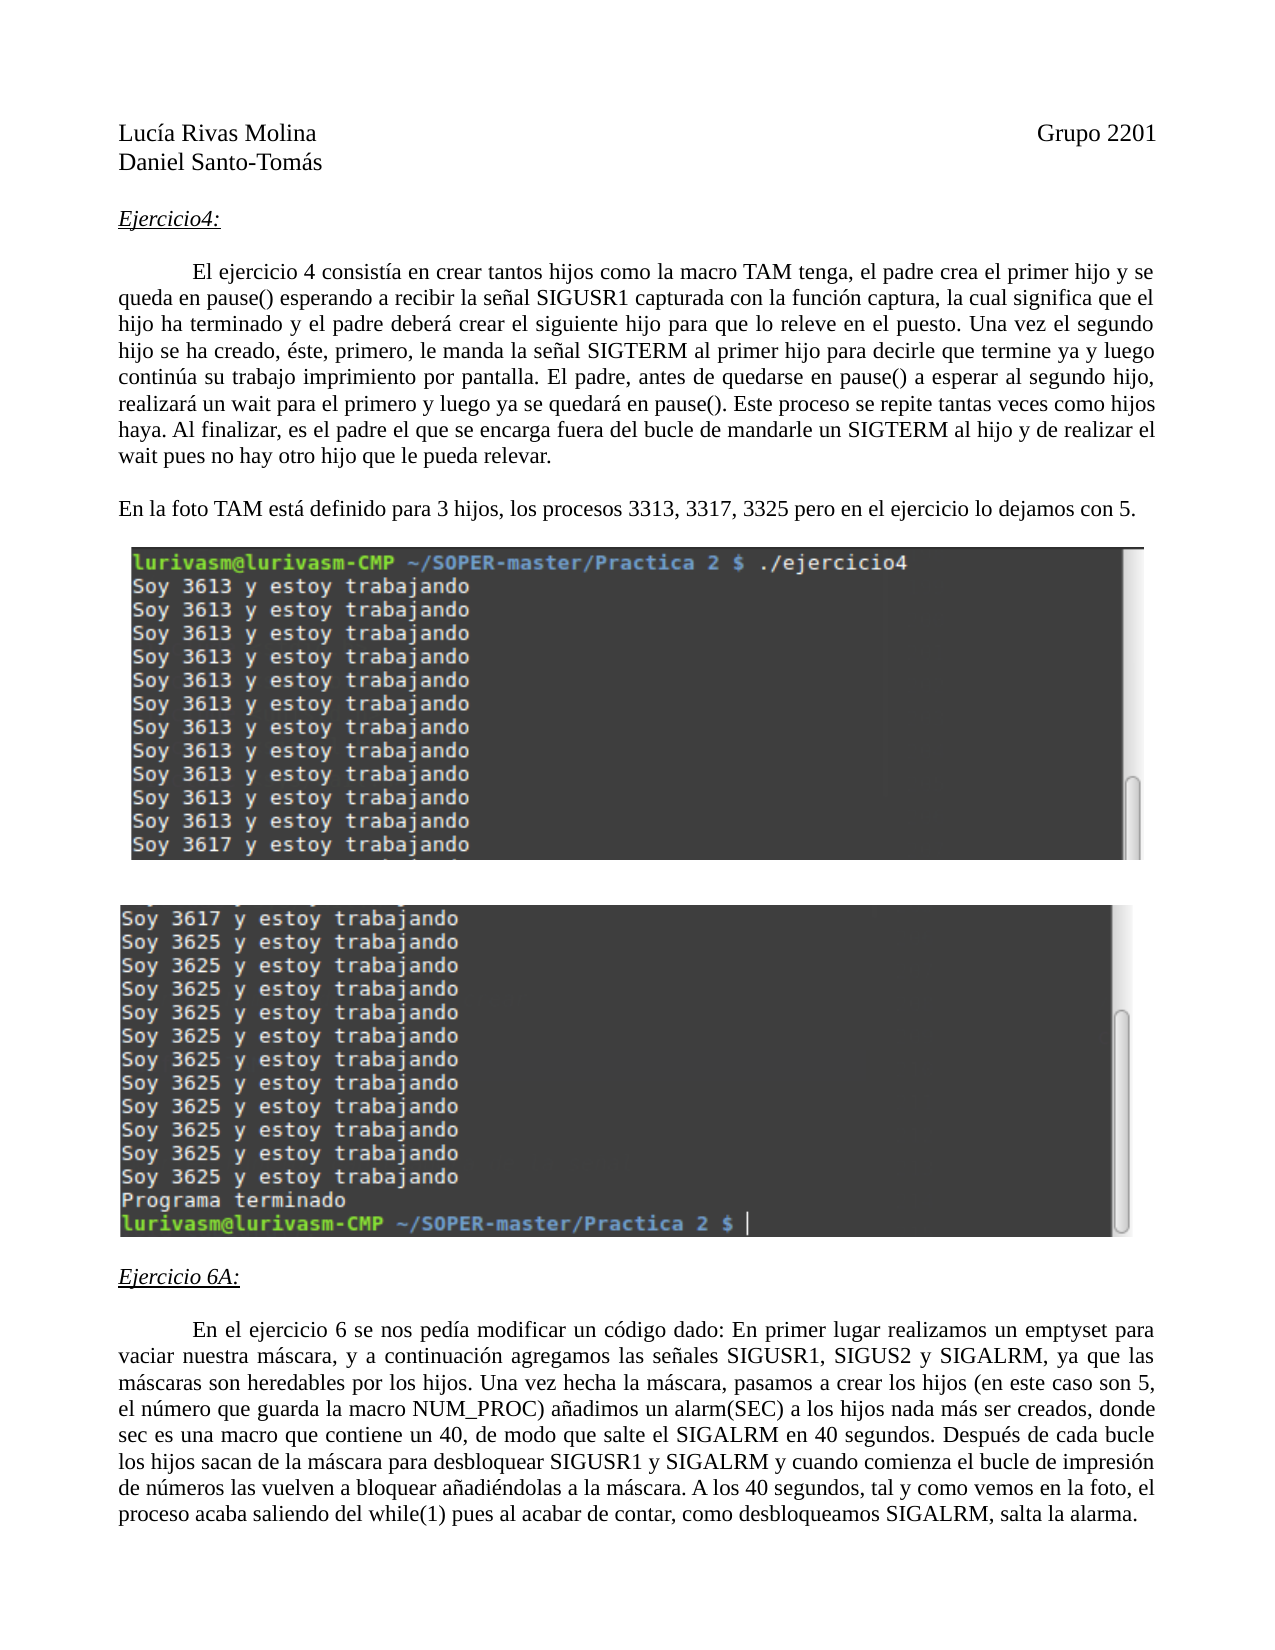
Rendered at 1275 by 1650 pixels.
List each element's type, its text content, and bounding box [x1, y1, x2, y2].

picture [131, 547, 1144, 860]
text El ejercicio 4 consistía en crear tantos hijos como la macro TAM tenga, el padre crea el primer hijo y se queda en pause() esperando a recibir la señal SIGUSR1 capturada con la función captura, la cual significa que el hijo ha terminado y el padre deberá crear el siguiente hijo para que lo releve en el puesto. Una vez el segundo hijo se ha creado, éste, primero, le manda la señal SIGTERM al primer hijo para decirle que termine ya y luego continúa su trabajo imprimiento por pantalla. El padre, antes de quedarse en pause() a esperar al segundo hijo, realizará un wait para el primero y luego ya se quedará en pause(). Este proceso se repite tantas veces como hijos haya. Al finalizar, es el padre el que se encarga fuera del bucle de mandarle un SIGTERM al hijo y de realizar el wait pues no hay otro hijo que le pueda relevar. [118, 258, 1157, 469]
text Ejercicio4: [118, 205, 1157, 231]
text En el ejercicio 6 se nos pedía modificar un código dado: En primer lugar realizamos un emptyset para vaciar nuestra máscara, y a continuación agregamos las señales SIGUSR1, SIGUS2 y SIGALRM, ya que las máscaras son heredables por los hijos. Una vez hecha la máscara, pasamos a crear los hijos (en este caso son 5, el número que guarda la macro NUM_PROC) añadimos un alarm(SEC) a los hijos nada más ser creados, donde sec es una macro que contiene un 40, de modo que salte el SIGALRM en 40 segundos. Después de cada bucle los hijos sacan de la máscara para desbloquear SIGUSR1 y SIGALRM y cuando comienza el bucle de impresión de números las vuelven a bloquear añadiéndolas a la máscara. A los 40 segundos, tal y como vemos en la foto, el proceso acaba saliendo del while(1) pues al acabar de contar, como desbloqueamos SIGALRM, salta la alarma. [118, 1316, 1157, 1527]
picture [120, 905, 1133, 1237]
text En la foto TAM está definido para 3 hijos, los procesos 3313, 3317, 3325 pero en el ejercicio lo dejamos con 5. [118, 495, 1157, 521]
text Ejercicio 6A: [118, 1263, 1157, 1290]
